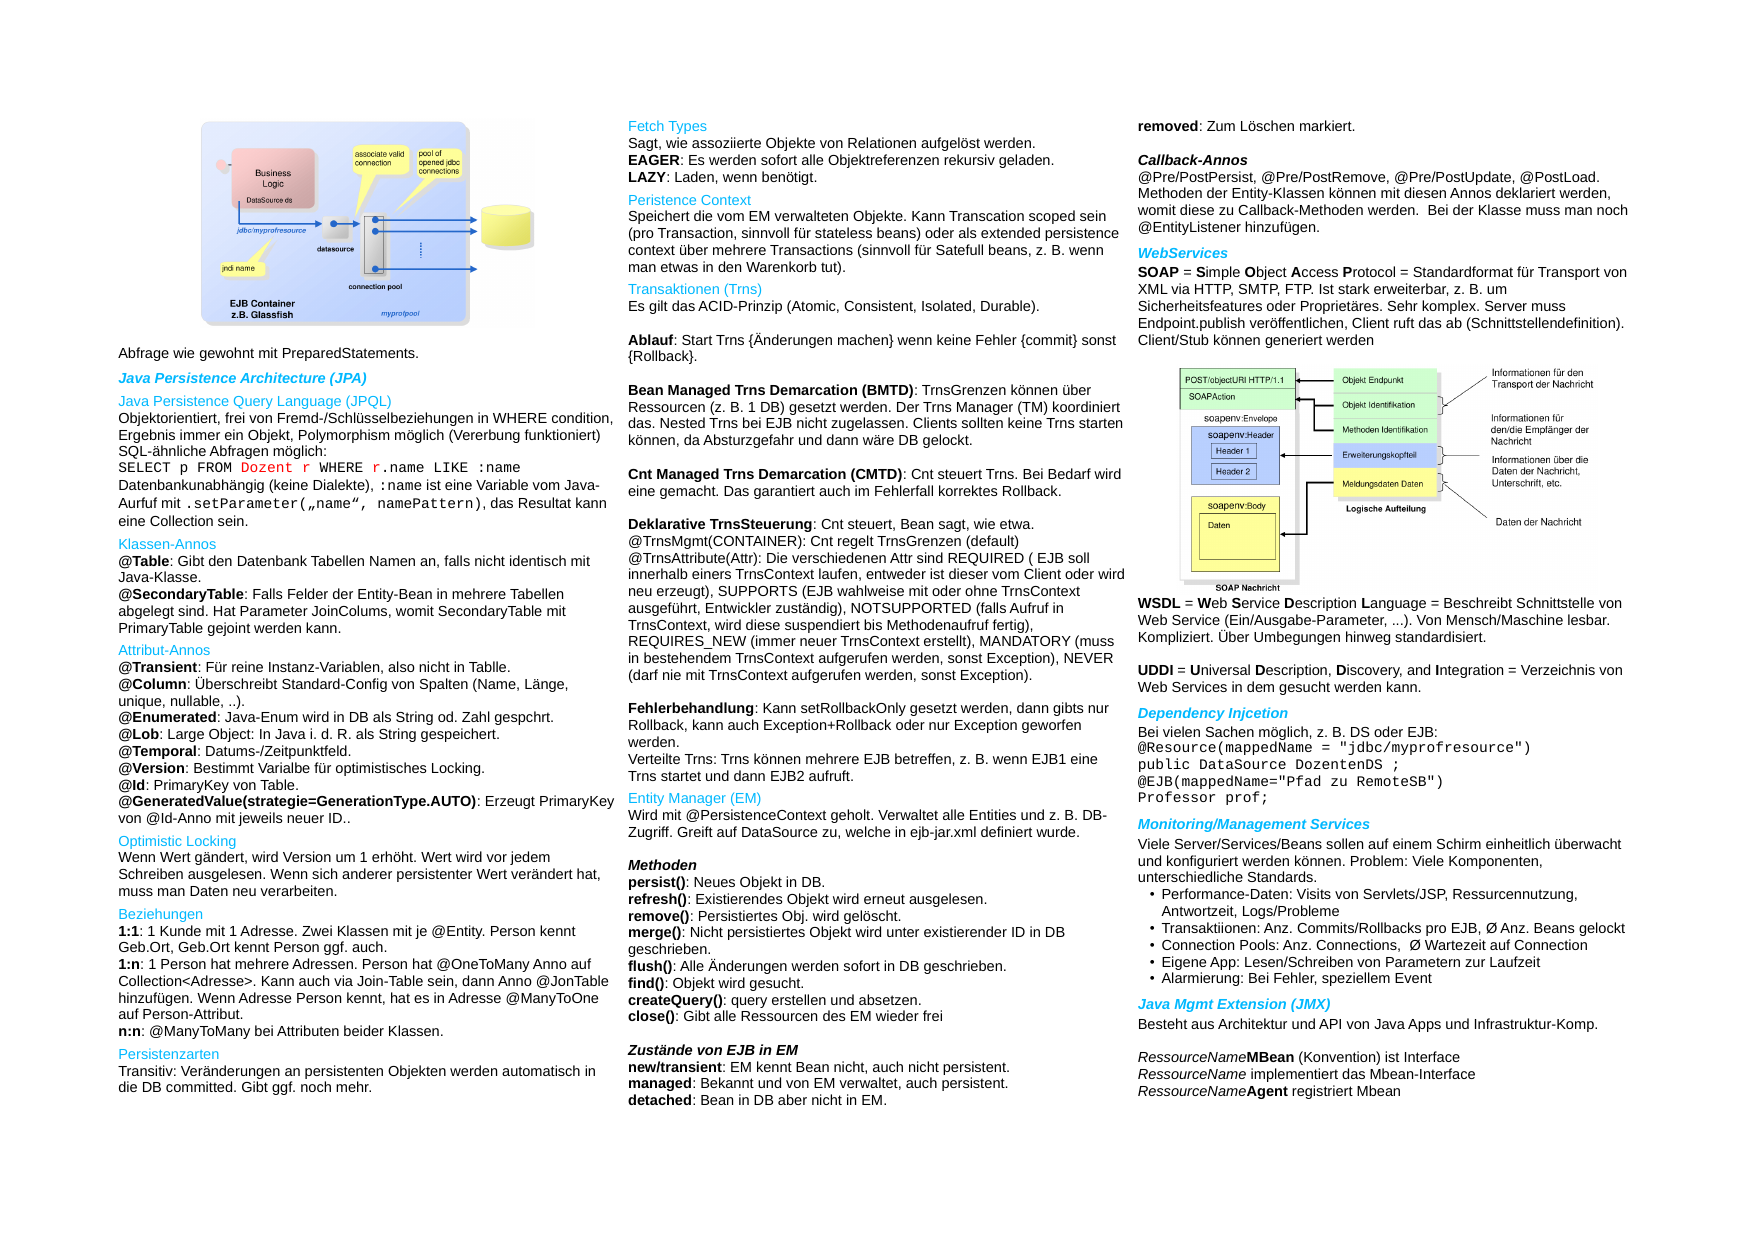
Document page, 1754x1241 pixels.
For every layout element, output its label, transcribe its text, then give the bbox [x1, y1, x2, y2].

text Datenbankunabhängig (keine Dialekte), :name ist eine Variable vom Java-Aurfuf mit .setParameter(„name“, namePattern), das Resultat kann eine Collection sein. [118, 476, 616, 529]
list Transaktiionen: Anz. Commits/Rollbacks pro EJB, Ø Anz. Beans gelockt [1149, 919, 1636, 936]
text public DataSource DozentenDS ; [1138, 757, 1636, 774]
text @Column: Überschreibt Standard-Config von Spalten (Name, Länge, unique, nullable, ..). [118, 676, 616, 709]
text createQuery(): query erstellen und absetzen. [628, 991, 1126, 1008]
text managed: Bekannt und von EM verwaltet, auch persistent. [628, 1075, 1126, 1092]
text 1:n: 1 Person hat mehrere Adressen. Person hat @OneToMany Anno auf Collection<Adresse>. Kann auch via Join-Table sein, dann Anno @JonTable hinzufügen. Wenn Adresse Person kennt, hat es in Adresse @ManyToOne auf Person-Attribut. [118, 956, 616, 1023]
text @Pre/PostPersist, @Pre/PostRemove, @Pre/PostUpdate, @PostLoad. Methoden der Entity-Klassen können mit diesen Annos deklariert werden, womit diese zu Callback-Methoden werden. Bei der Klasse muss man noch @EntityListener hinzufügen. [1138, 168, 1636, 236]
text @Temporal: Datums-/Zeitpunktfeld. [118, 743, 616, 759]
picture [199, 118, 535, 328]
text merge(): Nicht persistiertes Objekt wird unter existierender ID in DB geschrieben. [628, 924, 1126, 958]
text WSDL = Web Service Description Language = Beschreibt Schnittstelle von Web Service (Ein/Ausgabe-Parameter, ...). Von Mensch/Maschine lesbar. Kompliziert. Über Umbegungen hinweg standardisiert. [1138, 365, 1636, 645]
text flush(): Alle Änderungen werden sofort in DB geschrieben. [628, 958, 1126, 974]
text @Enumerated: Java-Enum wird in DB als String od. Zahl gespchrt. [118, 709, 616, 726]
text Ablauf: Start Trns {Änderungen machen} wenn keine Fehler {commit} sonst {Rollback}. [628, 331, 1126, 365]
text SELECT p FROM Dozent r WHERE r.name LIKE :name [118, 460, 616, 476]
text @Version: Bestimmt Varialbe für optimistisches Locking. [118, 759, 616, 776]
text Cnt Managed Trns Demarcation (CMTD): Cnt steuert Trns. Bei Bedarf wird eine gemacht. Das garantiert auch im Fehlerfall korrektes Rollback. [628, 465, 1126, 499]
text Speichert die vom EM verwalteten Objekte. Kann Transcation scoped sein (pro Transaction, sinnvoll für stateless beans) oder als extended persistence context über mehrere Transactions (sinnvoll für Satefull beans, z. B. wenn man etwas in den Warenkorb tut). [628, 208, 1126, 275]
text SOAP = Simple Object Access Protocol = Standardformat für Transport von XML via HTTP, SMTP, FTP. Ist stark erweiterbar, z. B. um Sicherheitsfeatures oder Proprietäres. Sehr komplex. Server muss Endpoint.publish veröffentlichen, Client ruft das ab (Schnittstellendefinition). Client/Stub können generiert werden [1138, 264, 1636, 348]
text RessourceName implementiert das Mbean-Interface [1138, 1066, 1636, 1083]
text find(): Objekt wird gesucht. [628, 974, 1126, 991]
text close(): Gibt alle Ressourcen des EM wieder frei [628, 1008, 1126, 1025]
subtitle Peristence Context [628, 191, 1126, 208]
text n:n: @ManyToMany bei Attributen beider Klassen. [118, 1023, 616, 1039]
text Wird mit @PersistenceContext geholt. Verwaltet alle Entities und z. B. DB-Zugriff. Greift auf DataSource zu, welche in ejb-jar.xml definiert wurde. [628, 807, 1126, 840]
text Verteilte Trns: Trns können mehrere EJB betreffen, z. B. wenn EJB1 eine Trns startet und dann EJB2 aufruft. [628, 751, 1126, 784]
list Eigene App: Lesen/Schreiben von Parametern zur Laufzeit [1149, 953, 1636, 970]
text RessourceNameAgent registriert Mbean [1138, 1083, 1636, 1099]
text @TrnsAttribute(Attr): Die verschiedenen Attr sind REQUIRED ( EJB soll innerhalb einers TrnsContext laufen, entweder ist dieser vom Client oder wird neu erzeugt), SUPPORTS (EJB wahlweise mit oder ohne TrnsContext ausgeführt, Entwickler zuständig), NOTSUPPORTED (falls Aufruf in TrnsContext, wird diese suspendiert bis Methodenaufruf fertig), REQUIRES_NEW (immer neuer TrnsContext erstellt), MANDATORY (muss in bestehendem TrnsContext aufgerufen werden, sonst Exception), NEVER (darf nie mit TrnsContext aufgerufen werden, sonst Exception). [628, 549, 1126, 683]
list Alarmierung: Bei Fehler, speziellem Event [1149, 970, 1636, 987]
subtitle Java Mgmt Extension (JMX) [1138, 996, 1636, 1013]
text @Transient: Für reine Instanz-Variablen, also nicht in Tablle. [118, 659, 616, 676]
text persist(): Neues Objekt in DB. [628, 874, 1126, 891]
picture [657, 120, 661, 131]
text RessourceNameMBean (Konvention) ist Interface [1138, 1049, 1636, 1066]
text Methoden [628, 857, 1126, 874]
text refresh(): Existierendes Objekt wird erneut ausgelesen. [628, 891, 1126, 907]
text remove(): Persistiertes Obj. wird gelöscht. [628, 907, 1126, 924]
text Transitiv: Veränderungen an persistenten Objekten werden automatisch in die DB committed. Gibt ggf. noch mehr. [118, 1062, 616, 1096]
text Professor prof; [1138, 790, 1636, 807]
text LAZY: Laden, wenn benötigt. [628, 168, 1126, 185]
subtitle Monitoring/Management Services [1138, 816, 1636, 833]
list Connection Pools: Anz. Connections, Ø Wartezeit auf Connection [1149, 936, 1636, 953]
text Zustände von EJB in EM [628, 1042, 1126, 1058]
text @Id: PrimaryKey von Table. [118, 776, 616, 793]
text 1:1: 1 Kunde mit 1 Adresse. Zwei Klassen mit je @Entity. Person kennt Geb.Ort, Geb.Ort kennt Person ggf. auch. [118, 922, 616, 956]
subtitle Transaktionen (Trns) [628, 281, 1126, 298]
subtitle Fetch Types [628, 118, 1126, 135]
subtitle Optimistic Locking [118, 832, 616, 849]
text Es gilt das ACID-Prinzip (Atomic, Consistent, Isolated, Durable). [628, 298, 1126, 314]
text detached: Bean in DB aber nicht in EM. [628, 1092, 1126, 1109]
text EAGER: Es werden sofort alle Objektreferenzen rekursiv geladen. [628, 152, 1126, 168]
subtitle Attribut-Annos [118, 642, 616, 659]
subtitle Klassen-Annos [118, 535, 616, 552]
text new/transient: EM kennt Bean nicht, auch nicht persistent. [628, 1058, 1126, 1075]
text @Table: Gibt den Datenbank Tabellen Namen an, falls nicht identisch mit Java-Klasse. [118, 552, 616, 586]
text Viele Server/Services/Beans sollen auf einem Schirm einheitlich überwacht und konfiguriert werden können. Problem: Viele Komponenten, unterschiedliche Standards. [1138, 836, 1636, 886]
text Wenn Wert gändert, wird Version um 1 erhöht. Wert wird vor jedem Schreiben ausgelesen. Wenn sich anderer persistenter Wert verändert hat, muss man Daten neu verarbeiten. [118, 849, 616, 899]
picture [1176, 364, 1598, 595]
list Performance-Daten: Visits von Servlets/JSP, Ressurcennutzung, Antwortzeit, Logs/Probleme [1149, 886, 1636, 919]
text Abfrage wie gewohnt mit PreparedStatements. [118, 344, 616, 361]
text @Lob: Large Object: In Java i. d. R. als String gespeichert. [118, 726, 616, 743]
picture [629, 795, 636, 801]
subtitle Entity Manager (EM) [628, 790, 1126, 807]
subtitle Java Persistence Query Language (JPQL) [118, 393, 616, 409]
text removed: Zum Löschen markiert. [1138, 118, 1636, 135]
picture [195, 1050, 203, 1059]
text Objektorientiert, frei von Fremd-/Schlüsselbeziehungen in WHERE condition, Ergebnis immer ein Objekt, Polymorphism möglich (Vererbung funktioniert) [118, 409, 616, 443]
text Bean Managed Trns Demarcation (BMTD): TrnsGrenzen können über Ressourcen (z. B. 1 DB) gesetzt werden. Der Trns Manager (TM) koordiniert das. Nested Trns bei EJB nicht zugelassen. Clients sollten keine Trns starten können, da Absturzgefahr und dann wäre DB gelockt. [628, 382, 1126, 449]
text @Resource(mappedName = "jdbc/myprofresource") [1138, 741, 1636, 757]
subtitle Beziehungen [118, 905, 616, 922]
subtitle WebServices [1138, 244, 1636, 261]
text Fehlerbehandlung: Kann setRollbackOnly gesetzt werden, dann gibts nur Rollback, kann auch Exception+Rollback oder nur Exception geworfen werden. [628, 700, 1126, 751]
text @GeneratedValue(strategie=GenerationType.AUTO): Erzeugt PrimaryKey von @Id-Anno mit jeweils neuer ID.. [118, 793, 616, 826]
text Besteht aus Architektur und API von Java Apps und Infrastruktur-Komp. [1138, 1016, 1636, 1032]
text UDDI = Universal Description, Discovery, and Integration = Verzeichnis von Web Services in dem gesucht werden kann. [1138, 662, 1636, 695]
text Bei vielen Sachen möglich, z. B. DS oder EJB: [1138, 724, 1636, 741]
text SQL-ähnliche Abfragen möglich: [118, 443, 616, 460]
text @EJB(mappedName="Pfad zu RemoteSB") [1138, 774, 1636, 790]
text Sagt, wie assoziierte Objekte von Relationen aufgelöst werden. [628, 135, 1126, 152]
text Deklarative TrnsSteuerung: Cnt steuert, Bean sagt, wie etwa. @TrnsMgmt(CONTAINER): Cnt regelt TrnsGrenzen (default) [628, 516, 1126, 549]
subtitle Java Persistence Architecture (JPA) [118, 370, 616, 387]
text Callback-Annos [1138, 152, 1636, 168]
subtitle Dependency Injcetion [1138, 704, 1636, 721]
subtitle Persistenzarten [118, 1046, 616, 1062]
text @SecondaryTable: Falls Felder der Entity-Bean in mehrere Tabellen abgelegt sind. Hat Parameter JoinColums, womit SecondaryTable mit PrimaryTable gejoint werden kann. [118, 586, 616, 636]
